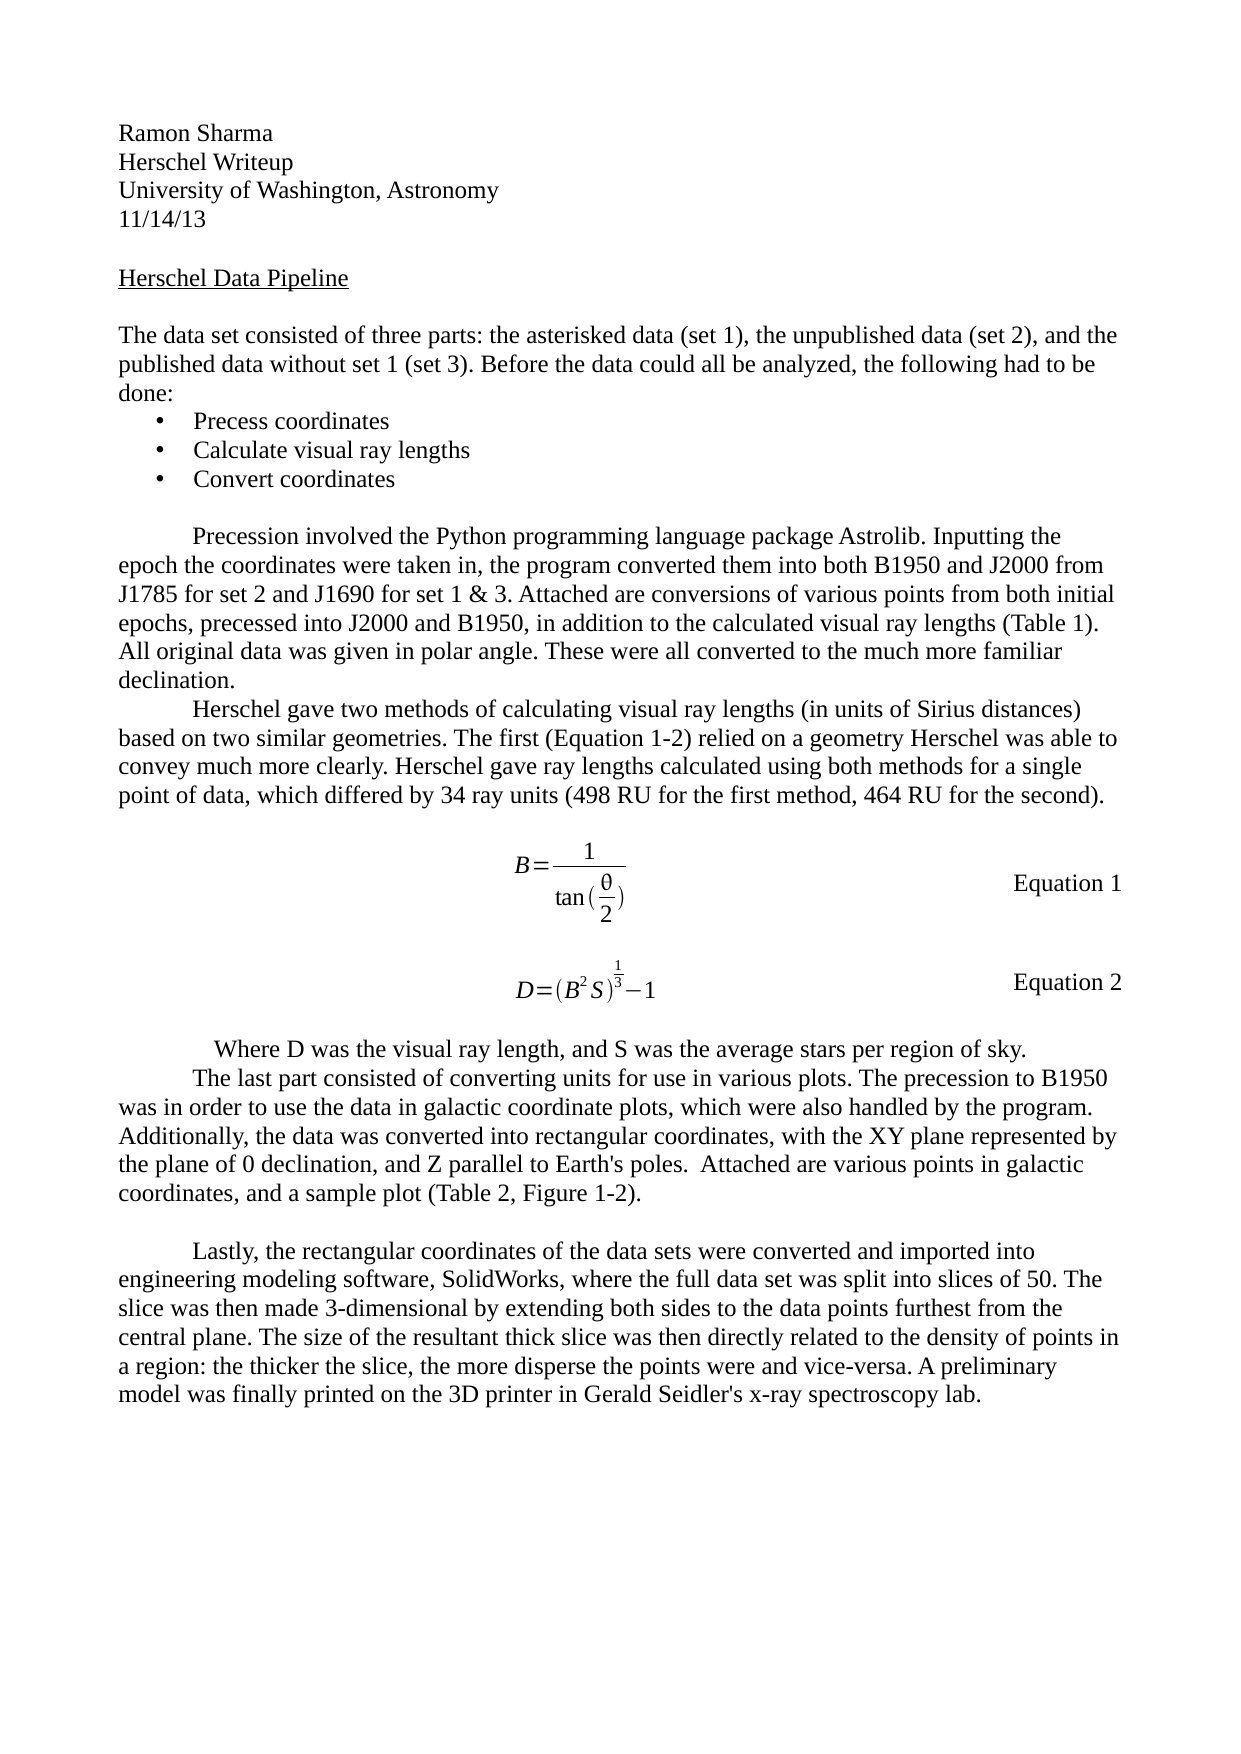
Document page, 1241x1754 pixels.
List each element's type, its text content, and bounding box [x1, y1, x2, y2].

text Precession involved the Python programming language package Astrolib. Inputting the epoch the coordinates were taken in, the program converted them into both B1950 and J2000 from J1785 for set 2 and J1690 for set 1 & 3. Attached are conversions of various points from both initial epochs, precessed into J2000 and B1950, in addition to the calculated visual ray lengths (Table 1). All original data was given in polar angle. These were all converted to the much more familiar declination. [118, 521, 1122, 694]
text The last part consisted of converting units for use in various plots. The precession to B1950 was in order to use the data in galactic coordinate plots, which were also handled by the program. Additionally, the data was converted into rectangular coordinates, with the XY plane represented by the plane of 0 declination, and Z parallel to Earth's poles. Attached are various points in galactic coordinates, and a sample plot (Table 2, Figure 1-2). [118, 1063, 1122, 1207]
text Equation 1 [118, 838, 1122, 928]
text Lastly, the rectangular coordinates of the data sets were converted and imported into engineering modeling software, SolidWorks, where the full data set was split into slices of 50. The slice was then made 3-dimensional by extending both sides to the data points furthest from the central plane. The size of the resultant thick slice was then directly related to the density of points in a region: the thicker the slice, the more disperse the points were and vice-versa. A preliminary model was finally printed on the 3D printer in Gerald Seidler's x-ray spectroscopy lab. [118, 1236, 1122, 1408]
list Convert coordinates [156, 464, 1122, 493]
text Herschel Data Pipeline [118, 263, 1122, 291]
text Equation 2 [118, 957, 1122, 1006]
text The data set consisted of three parts: the asterisked data (set 1), the unpublished data (set 2), and the published data without set 1 (set 3). Before the data could all be analyzed, the following had to be done: [118, 320, 1122, 406]
list Precess coordinates [156, 406, 1122, 435]
text Where D was the visual ray length, and S was the average stars per region of sky. [118, 1034, 1122, 1063]
list Calculate visual ray lengths [156, 435, 1122, 464]
text Herschel gave two methods of calculating visual ray lengths (in units of Sirius distances) based on two similar geometries. The first (Equation 1-2) relied on a geometry Herschel was able to convey much more clearly. Herschel gave ray lengths calculated using both methods for a single point of data, which differed by 34 ray units (498 RU for the first method, 464 RU for the second). [118, 694, 1122, 809]
